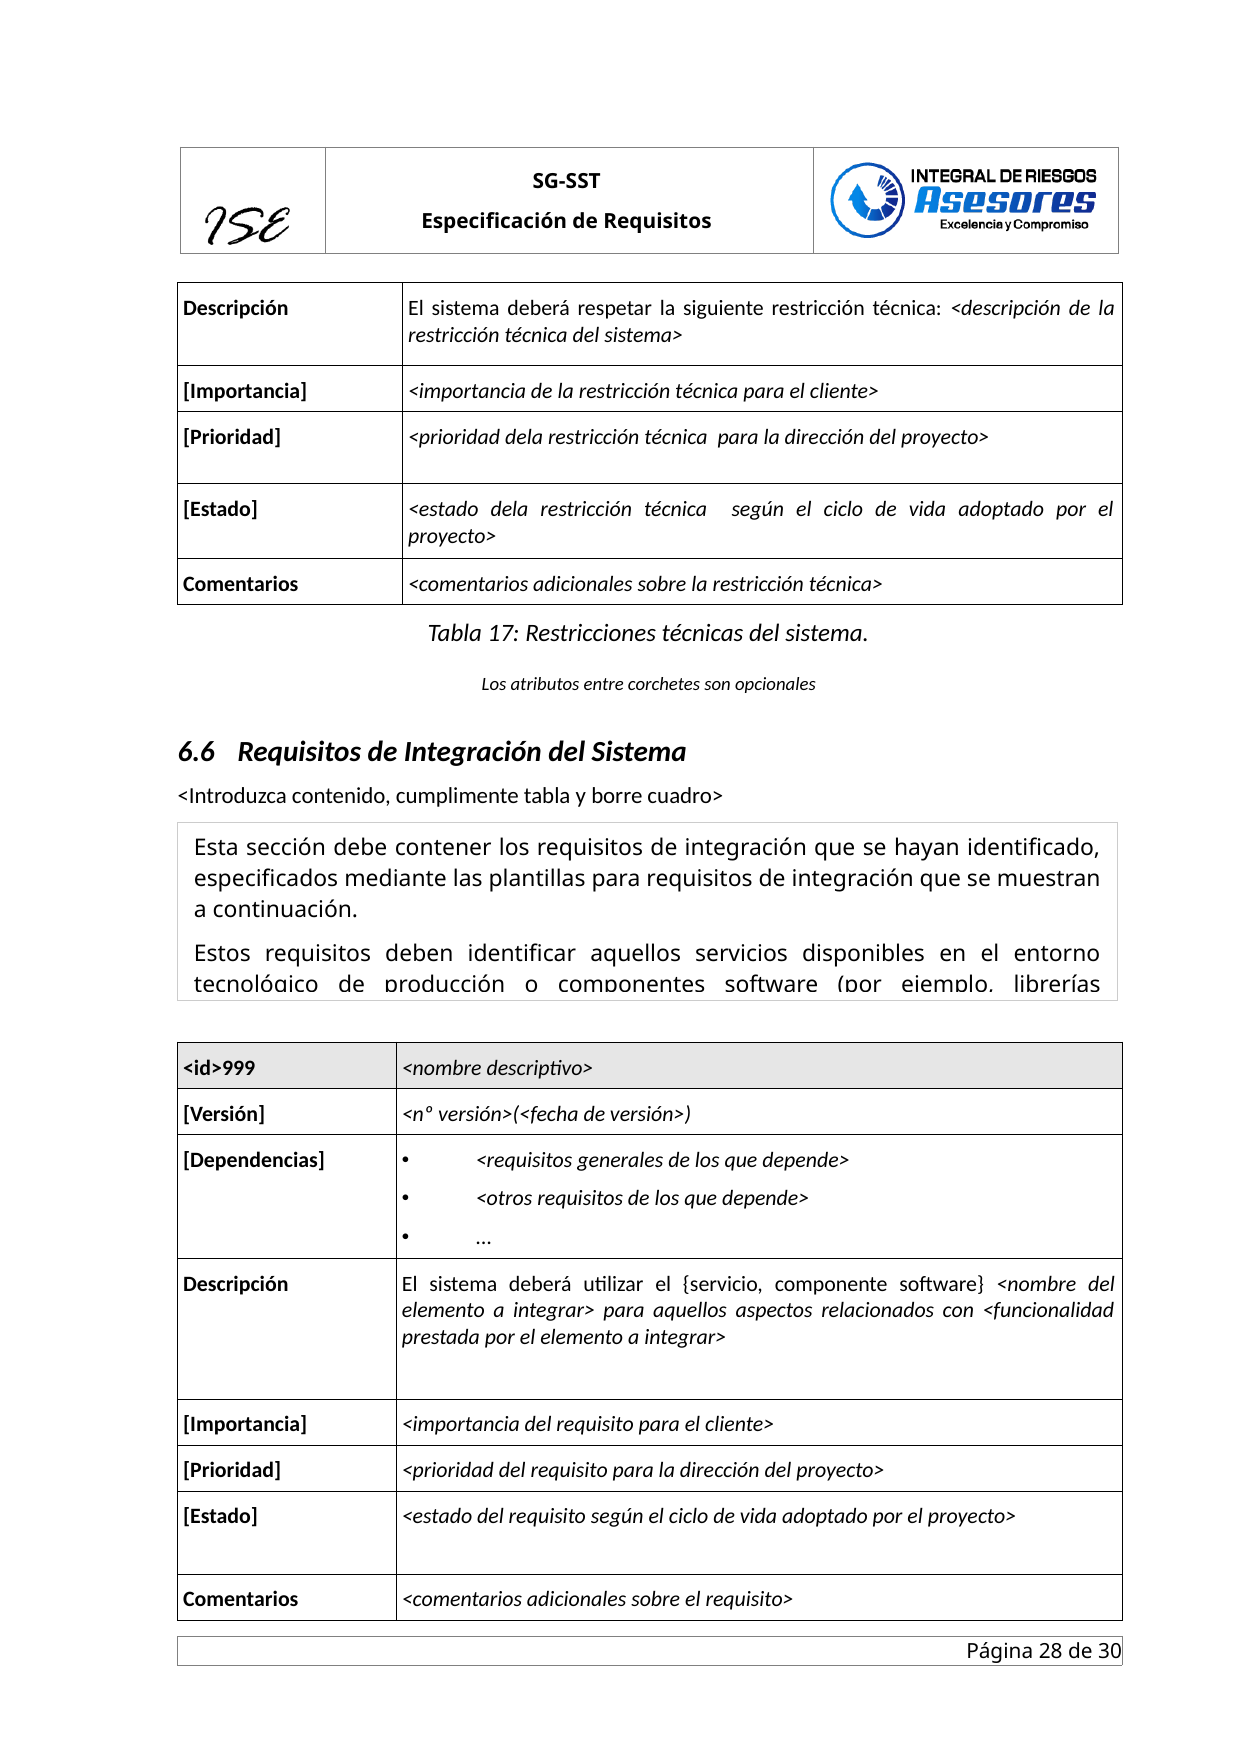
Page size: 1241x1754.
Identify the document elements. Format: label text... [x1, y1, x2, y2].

table_cell Comentarios [178, 1575, 396, 1619]
table_cell [Importancia] [178, 366, 402, 411]
table_cell <prioridad dela restricción técnica para la dirección del proyecto> [403, 412, 1122, 483]
table_cell <estado dela restricción técnica según el ciclo de vida adoptado por el proyecto> [403, 484, 1122, 558]
table_cell <importancia de la restricción técnica para el cliente> [403, 366, 1122, 411]
table_cell Comentarios [178, 559, 402, 604]
table_cell Descripción [178, 283, 402, 365]
subtitle Requisitos de Integración del Sistema [177, 733, 1122, 769]
table_header <id>999 [178, 1043, 396, 1088]
table_cell [Versión] [178, 1089, 396, 1134]
table_cell <comentarios adicionales sobre el requisito> [397, 1575, 1122, 1619]
text Los atributos entre corchetes son opcionales [177, 673, 1122, 696]
table_cell [Dependencias] [178, 1135, 396, 1258]
table_cell <requisitos generales de los que depende> <otros requisitos de los que depende> ... [397, 1135, 1122, 1258]
table_cell [Estado] [178, 484, 402, 558]
text Estos requisitos deben identificar aquellos servicios disponibles en el entorno tecnológico de producción o componentes software (por ejemplo, librerías enlazables) cuya funcionalidad sea relevante para el sistema a desarrollar y deban ser consumidos por el mismo. [194, 937, 1101, 992]
text Esta sección debe contener los requisitos de integración que se hayan identificado, especificados mediante las plantillas para requisitos de integración que se muestran a continuación. [194, 831, 1101, 924]
table_cell El sistema deberá utilizar el {servicio, componente software} <nombre del elemento a integrar> para aquellos aspectos relacionados con <funcionalidad prestada por el elemento a integrar> [397, 1259, 1122, 1398]
table_cell [Prioridad] [178, 1446, 396, 1491]
table_cell [Importancia] [178, 1400, 396, 1444]
table_cell <prioridad del requisito para la dirección del proyecto> [397, 1446, 1122, 1491]
table_cell [Prioridad] [178, 412, 402, 483]
table_cell Descripción [178, 1259, 396, 1398]
text <Introduzca contenido, cumplimente tabla y borre cuadro> [177, 781, 1122, 809]
table_cell <estado del requisito según el ciclo de vida adoptado por el proyecto> [397, 1492, 1122, 1573]
table_cell <nº versión>(<fecha de versión>) [397, 1089, 1122, 1134]
table_cell El sistema deberá respetar la siguiente restricción técnica: <descripción de la restricción técnica del sistema> [403, 283, 1122, 365]
text Tabla 17: Restricciones técnicas del sistema. [177, 617, 1122, 648]
table_cell [Estado] [178, 1492, 396, 1573]
table_cell <importancia del requisito para el cliente> [397, 1400, 1122, 1444]
table_cell <comentarios adicionales sobre la restricción técnica> [403, 559, 1122, 604]
table_header <nombre descriptivo> [397, 1043, 1122, 1088]
